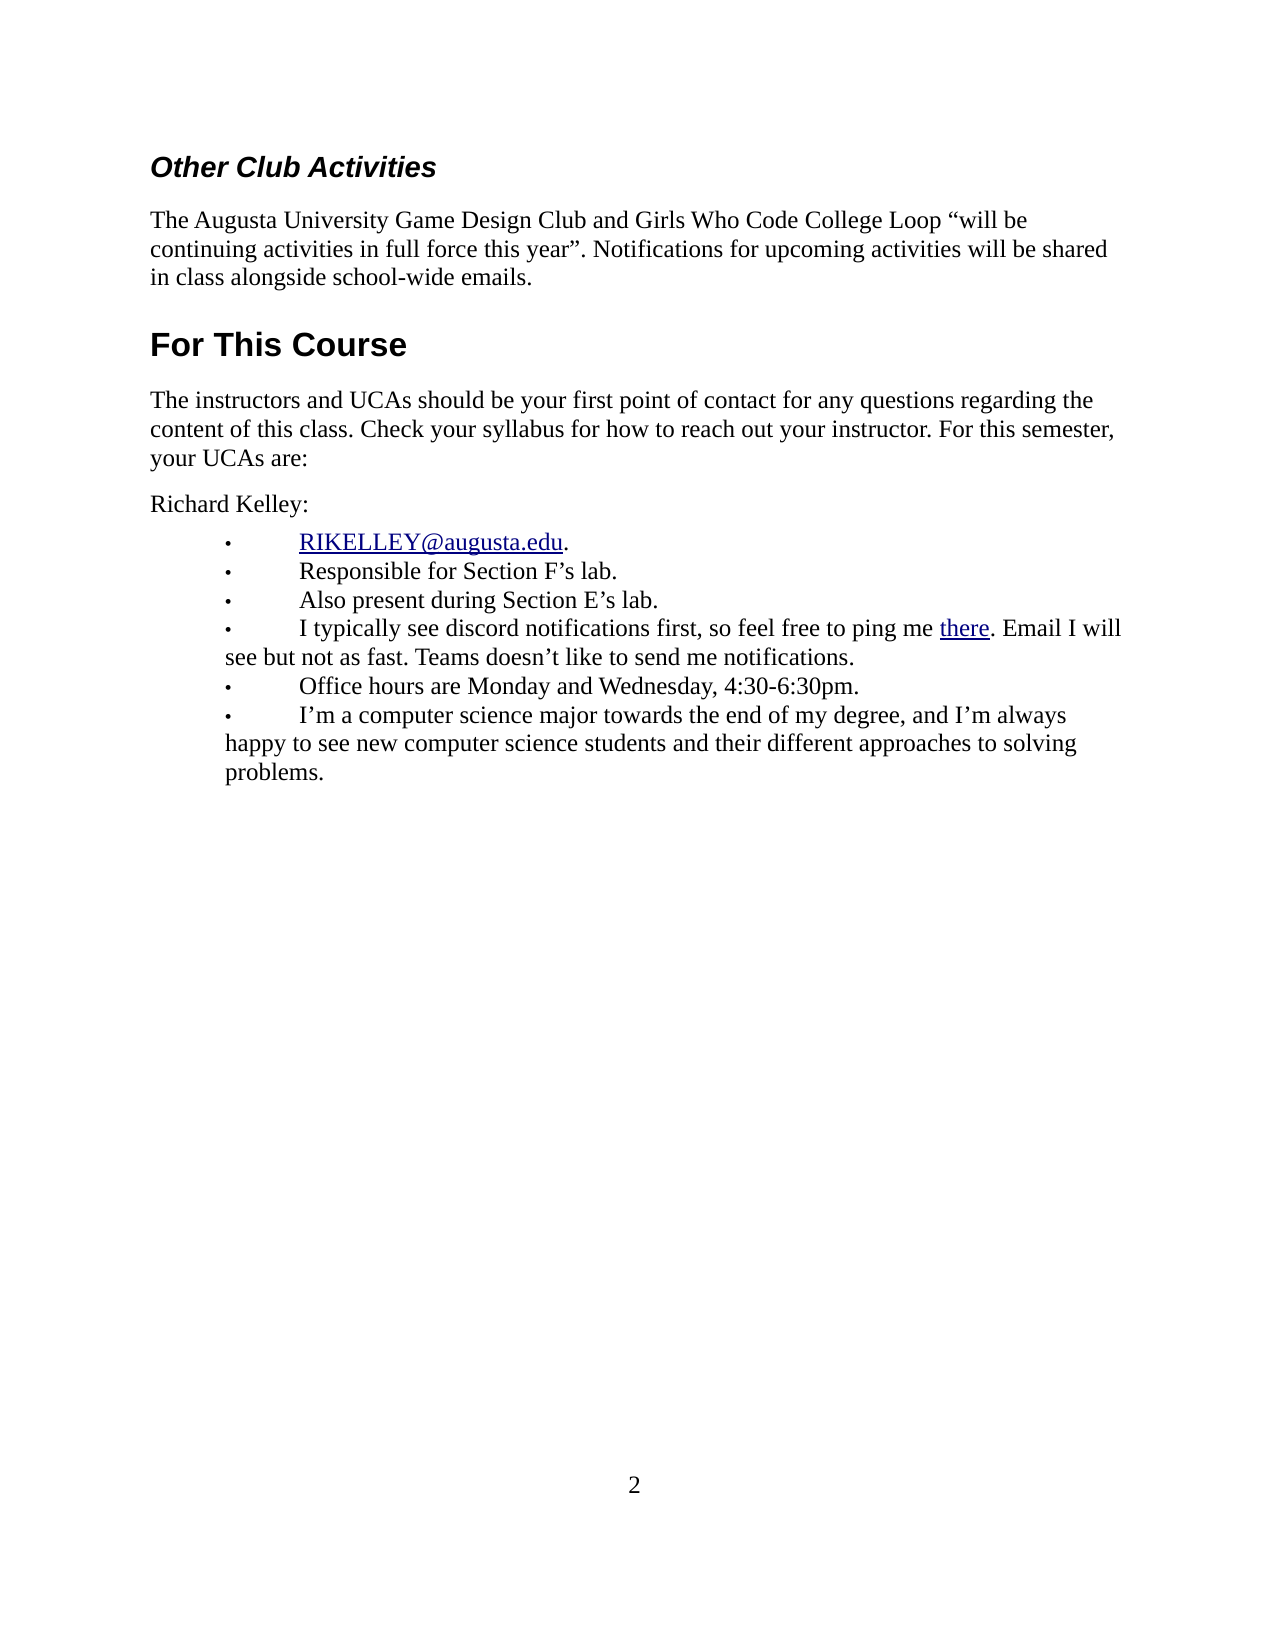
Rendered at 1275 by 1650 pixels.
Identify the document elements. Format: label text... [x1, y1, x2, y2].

subtitle For This Course [150, 325, 1125, 364]
text The Augusta University Game Design Club and Girls Who Code College Loop “will be continuing activities in full force this year”. Notifications for upcoming activities will be shared in class alongside school-wide emails. [150, 205, 1125, 291]
list Also present during Section E’s lab. [225, 585, 1125, 613]
list Office hours are Monday and Wednesday, 4:30-6:30pm. [225, 671, 1125, 700]
subtitle Other Club Activities [150, 150, 1125, 183]
text Richard Kelley: [150, 489, 1125, 518]
text The instructors and UCAs should be your first point of contact for any questions regarding the content of this class. Check your syllabus for how to reach out your instructor. For this semester, your UCAs are: [150, 385, 1125, 472]
list I’m a computer science major towards the end of my degree, and I’m always happy to see new computer science students and their different approaches to solving problems. [225, 700, 1125, 786]
list RIKELLEY@augusta.edu. [225, 527, 1125, 556]
list I typically see discord notifications first, so feel free to ping me there. Email I will see but not as fast. Teams doesn’t like to send me notifications. [225, 613, 1125, 671]
list Responsible for Section F’s lab. [225, 556, 1125, 585]
